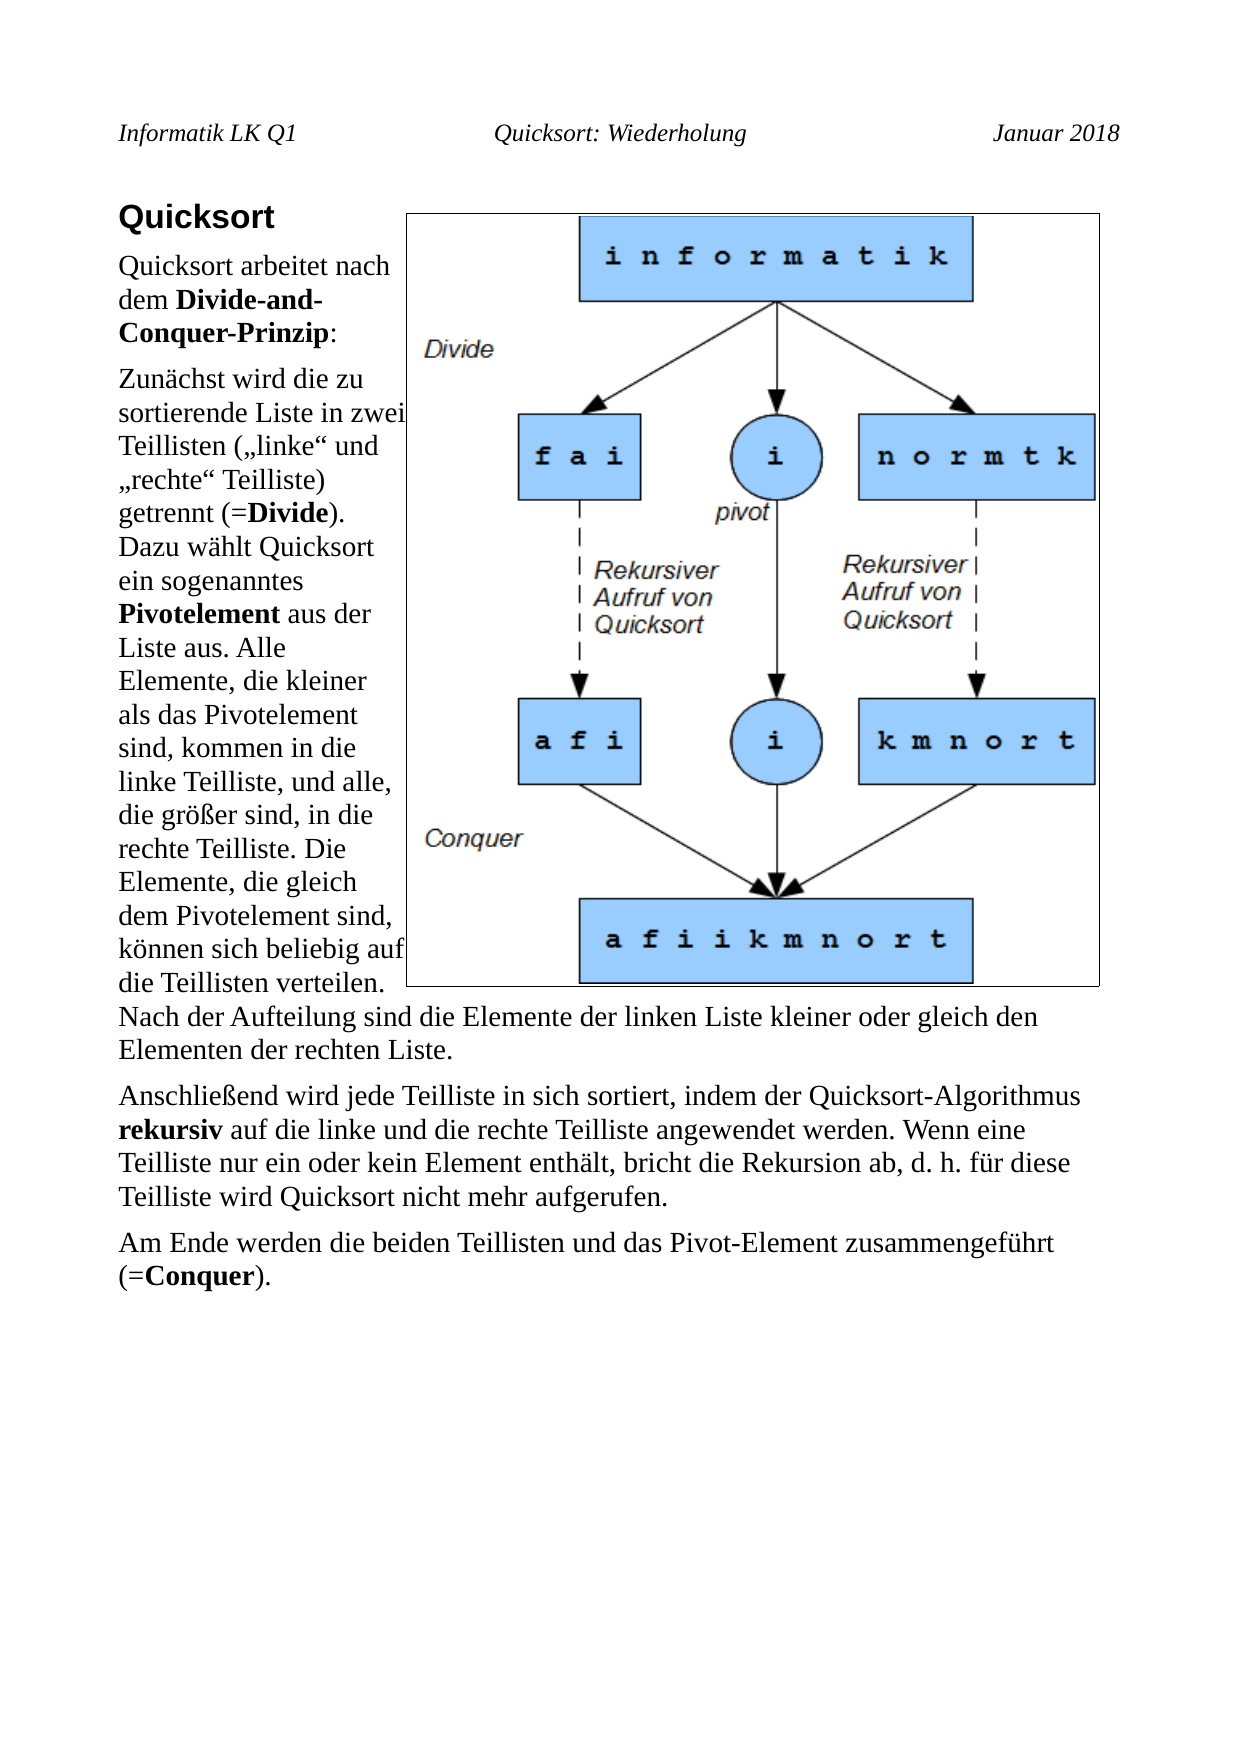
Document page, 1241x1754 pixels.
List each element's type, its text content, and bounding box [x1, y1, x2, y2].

subtitle Quicksort [118, 197, 1122, 236]
picture [409, 216, 1096, 984]
text Am Ende werden die beiden Teillisten und das Pivot-Element zusammengeführt (=Conquer). [118, 1225, 1122, 1326]
text [1100, 248, 1122, 349]
text Quicksort arbeitet nach dem Divide-and-Conquer-Prinzip: [118, 248, 406, 349]
text Anschließend wird jede Teilliste in sich sortiert, indem der Quicksort-Algorithmus rekursiv auf die linke und die rechte Teilliste angewendet werden. Wenn eine Teilliste nur ein oder kein Element ent­hält, bricht die Rekursion ab, d. h. für diese Teil­liste wird Quicksort nicht mehr aufgerufen. [118, 1078, 1122, 1212]
text Zunächst wird die zu sortierende Liste in zwei Teillisten („linke“ und „rechte“ Teilliste) getrennt (=Divide). Dazu wählt Quicksort ein sogenanntes Pivotelement aus der Liste aus. Alle Elemente, die kleiner als das Pivotelement sind, kommen in die linke Teilliste, und alle, die größer sind, in die rechte Teilliste. Die Elemente, die gleich dem Pivotelement sind, können sich beliebig auf die Teillisten verteilen. Nach der Aufteilung sind die Elemente der linken Liste kleiner oder gleich den Elementen der rechten Liste. [118, 361, 1122, 1066]
subtitle [407, 214, 1099, 986]
